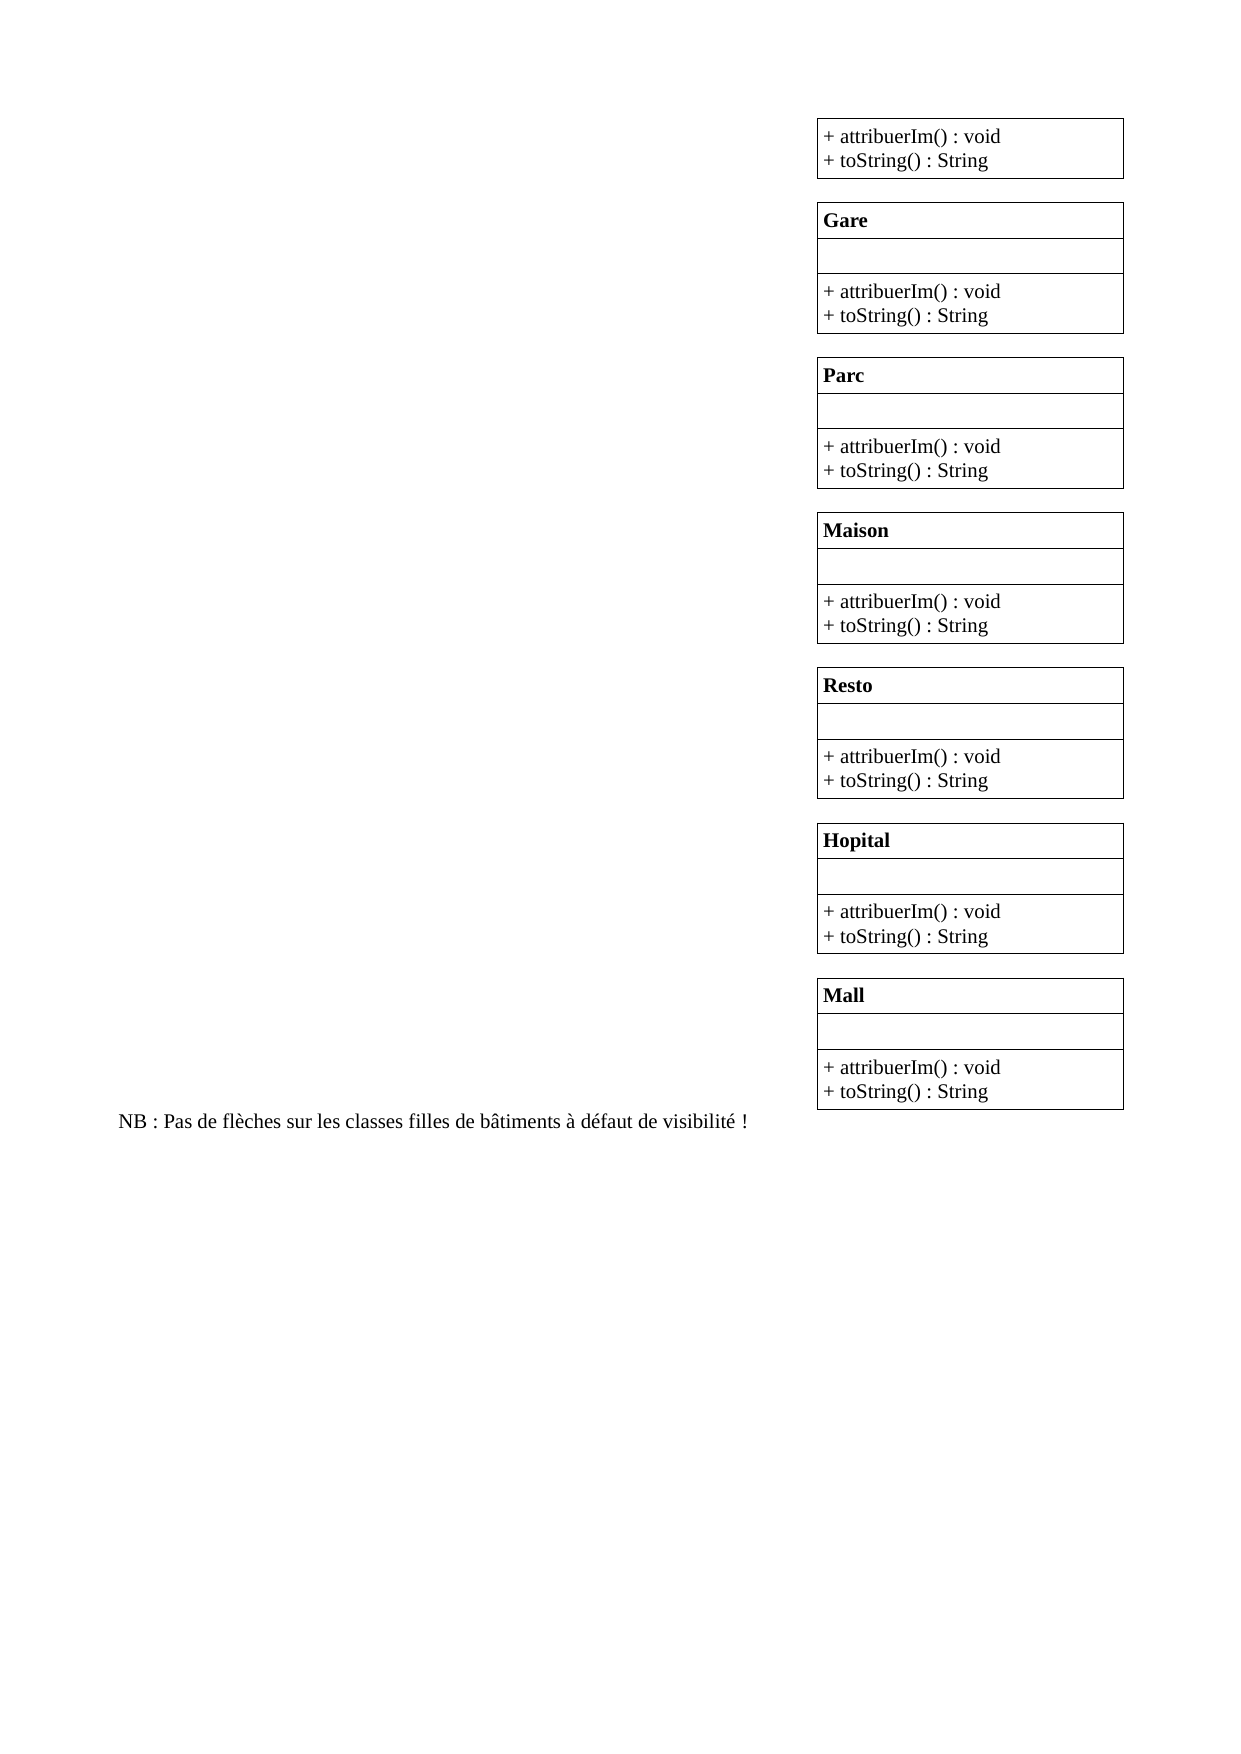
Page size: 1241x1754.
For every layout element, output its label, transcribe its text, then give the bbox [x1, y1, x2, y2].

table_cell [818, 1014, 1123, 1049]
table_cell [818, 549, 1123, 583]
table_cell + attribuerIm() : void + toString() : String [818, 740, 1123, 798]
table_header Resto [818, 668, 1123, 703]
table_header Maison [818, 513, 1123, 548]
table_cell + attribuerIm() : void + toString() : String [818, 274, 1123, 333]
text NB : Pas de flèches sur les classes filles de bâtiments à défaut de visibilité ! [118, 1108, 1122, 1133]
table_cell + attribuerIm() : void + toString() : String [818, 119, 1123, 178]
table_header Hopital [818, 824, 1123, 858]
table_cell + attribuerIm() : void + toString() : String [818, 895, 1123, 953]
table_cell [818, 394, 1123, 428]
table_cell + attribuerIm() : void + toString() : String [818, 1050, 1123, 1108]
table_cell + attribuerIm() : void + toString() : String [818, 585, 1123, 643]
table_header Gare [818, 203, 1123, 238]
table_cell [818, 239, 1123, 273]
table_cell [818, 859, 1123, 894]
table_header Parc [818, 358, 1123, 393]
table_header Mall [818, 979, 1123, 1013]
table_cell [818, 704, 1123, 738]
table_cell + attribuerIm() : void + toString() : String [818, 429, 1123, 488]
